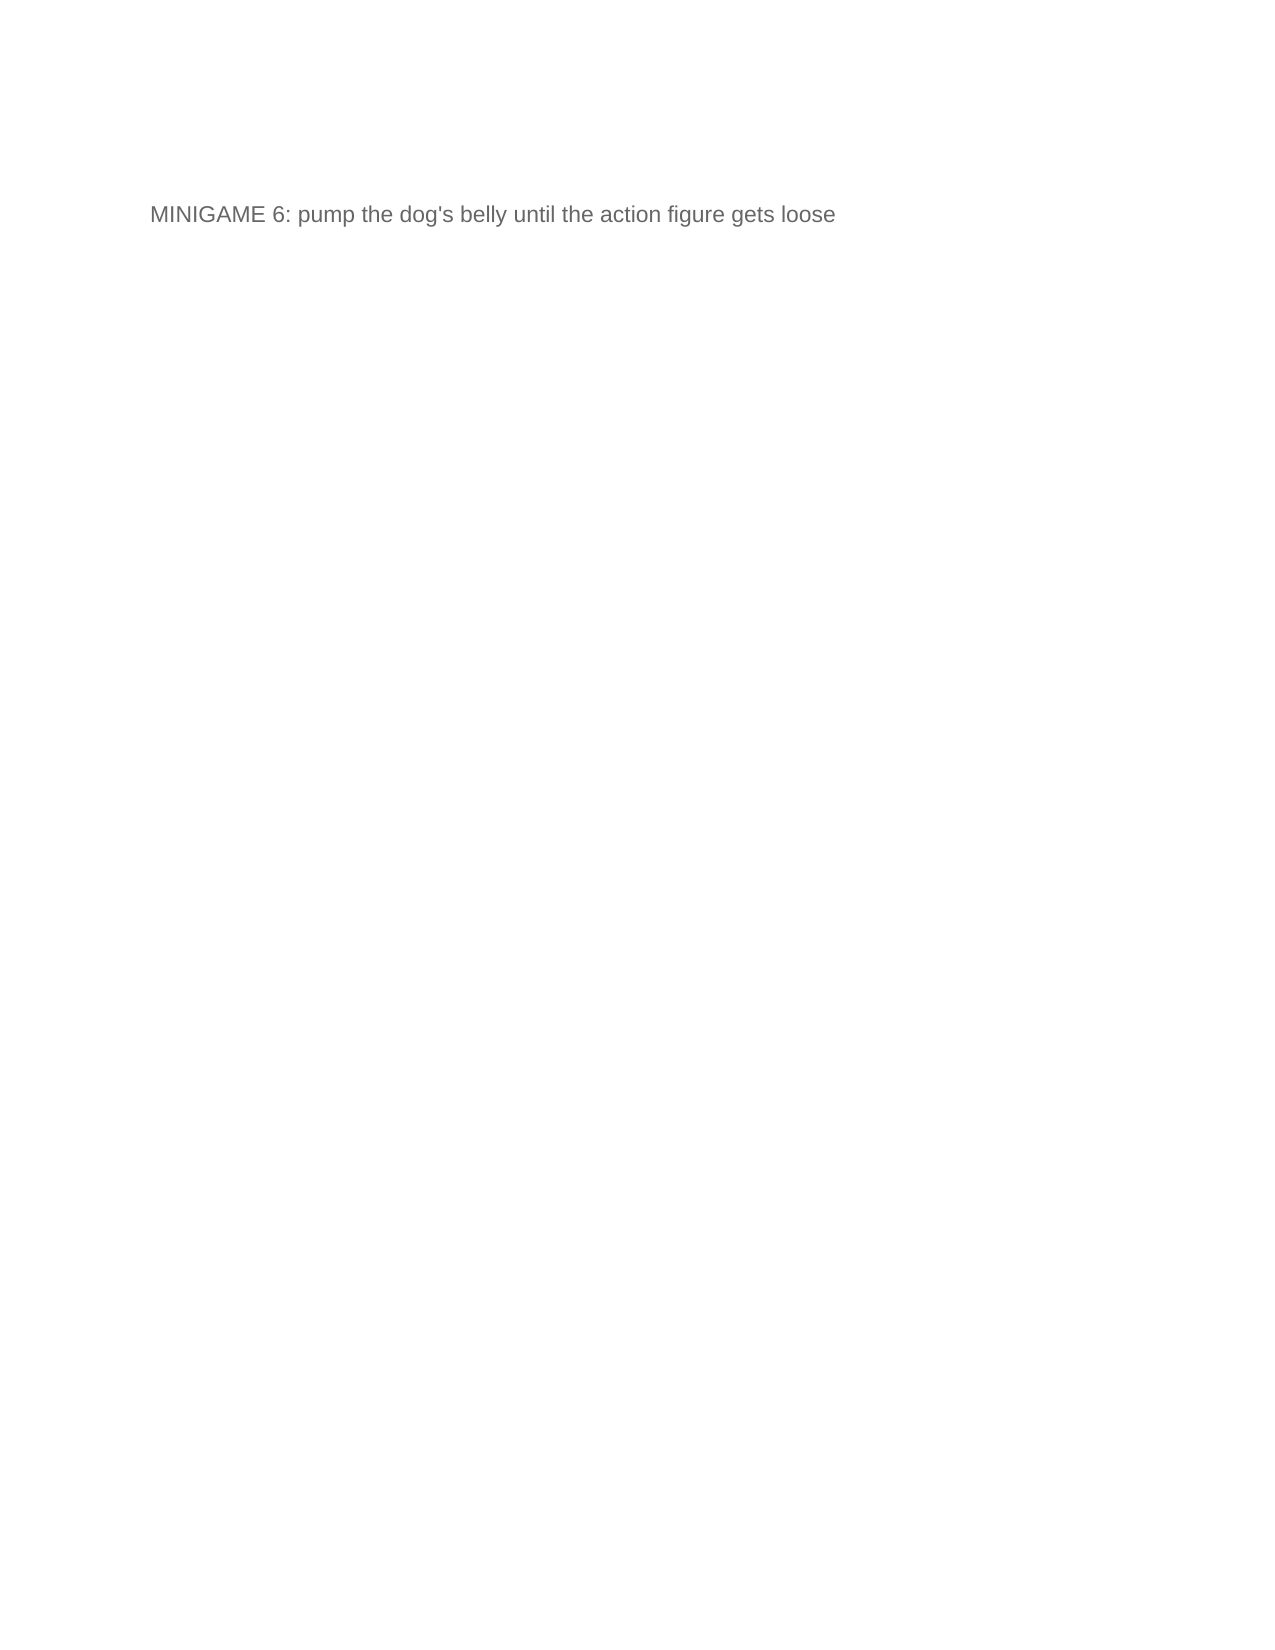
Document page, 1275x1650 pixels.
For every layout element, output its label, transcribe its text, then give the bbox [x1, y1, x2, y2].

subtitle MINIGAME 6: pump the dog's belly until the action figure gets loose [150, 201, 1125, 228]
